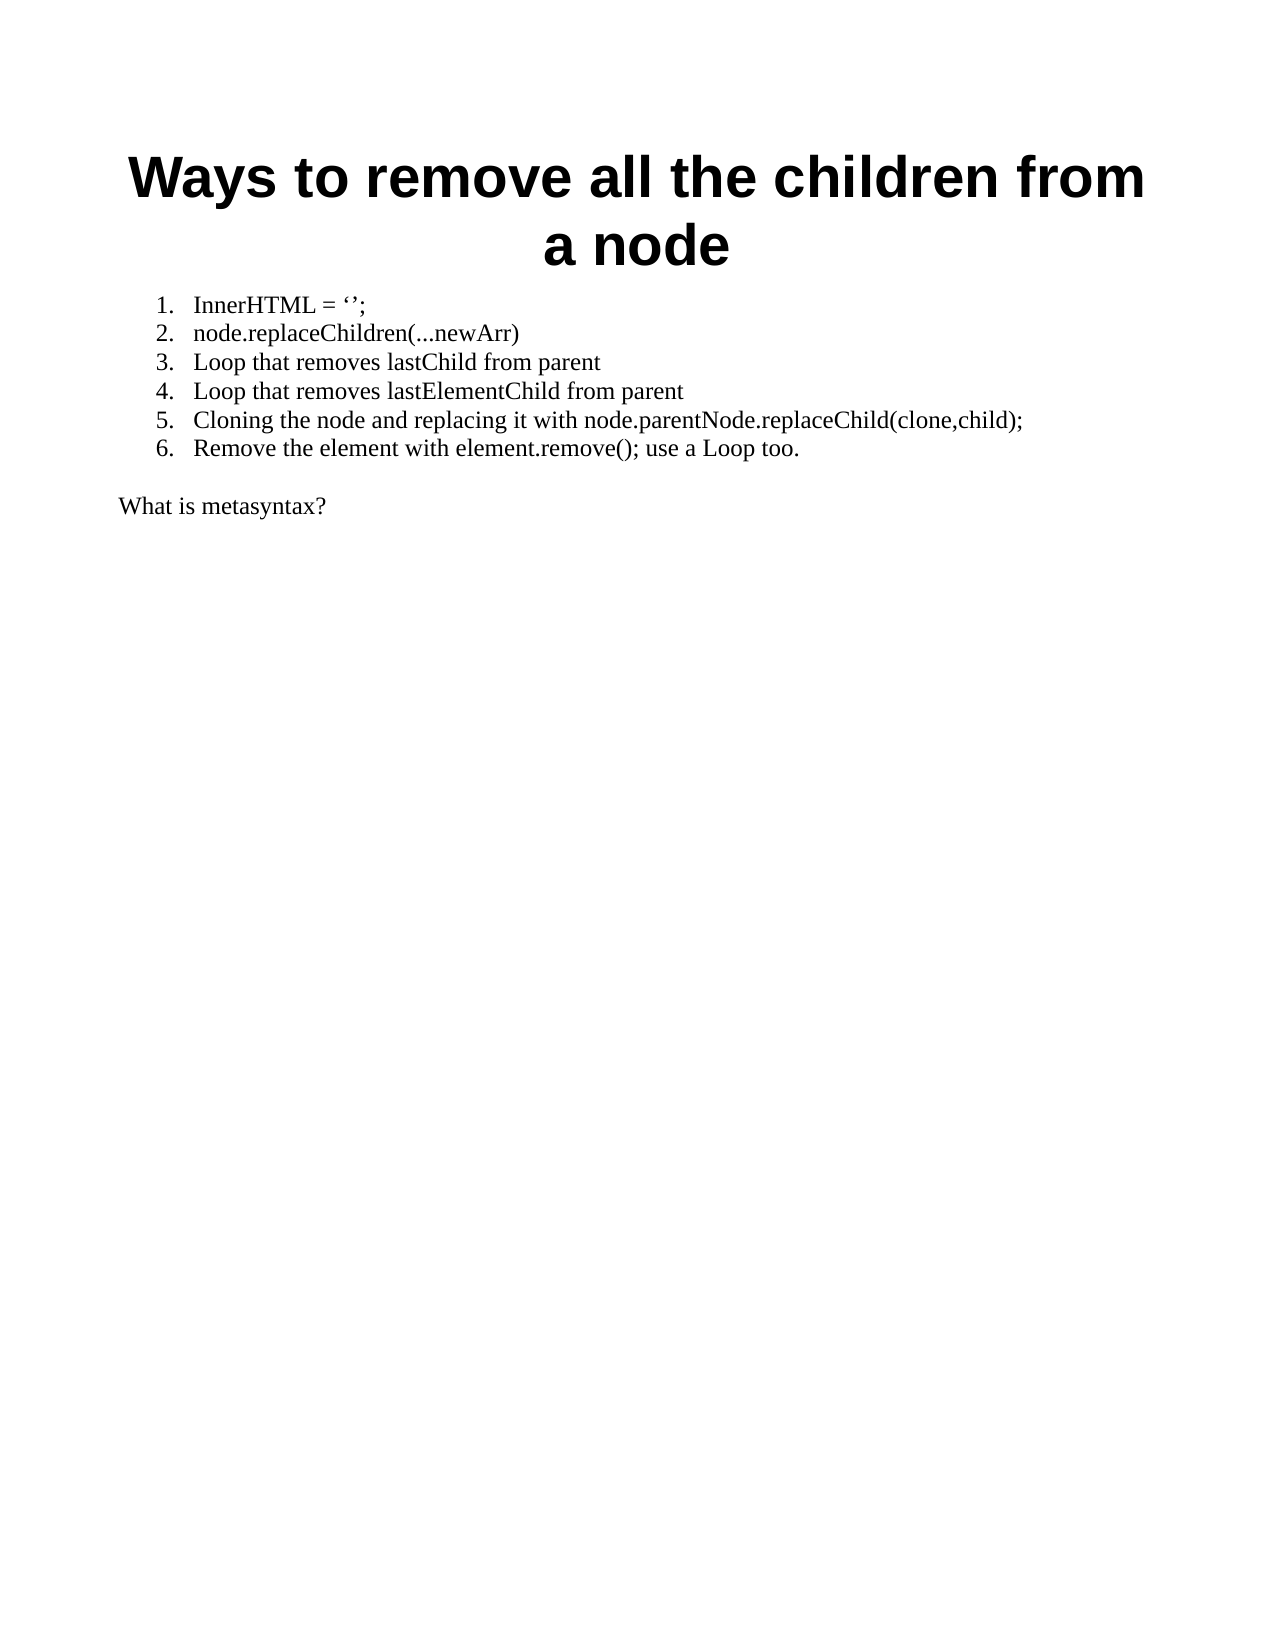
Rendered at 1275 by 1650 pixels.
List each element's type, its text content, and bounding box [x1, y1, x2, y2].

list Remove the element with element.remove(); use a Loop too. [156, 433, 1157, 462]
list Cloning the node and replacing it with node.parentNode.replaceChild(clone,child); [156, 405, 1157, 433]
list InnerHTML = ‘’; [156, 290, 1157, 318]
list node.replaceChildren(...newArr) [156, 318, 1157, 347]
title Ways to remove all the children from a node [118, 143, 1157, 277]
text What is metasyntax? [118, 491, 1157, 520]
list Loop that removes lastElementChild from parent [156, 376, 1157, 405]
list Loop that removes lastChild from parent [156, 347, 1157, 376]
